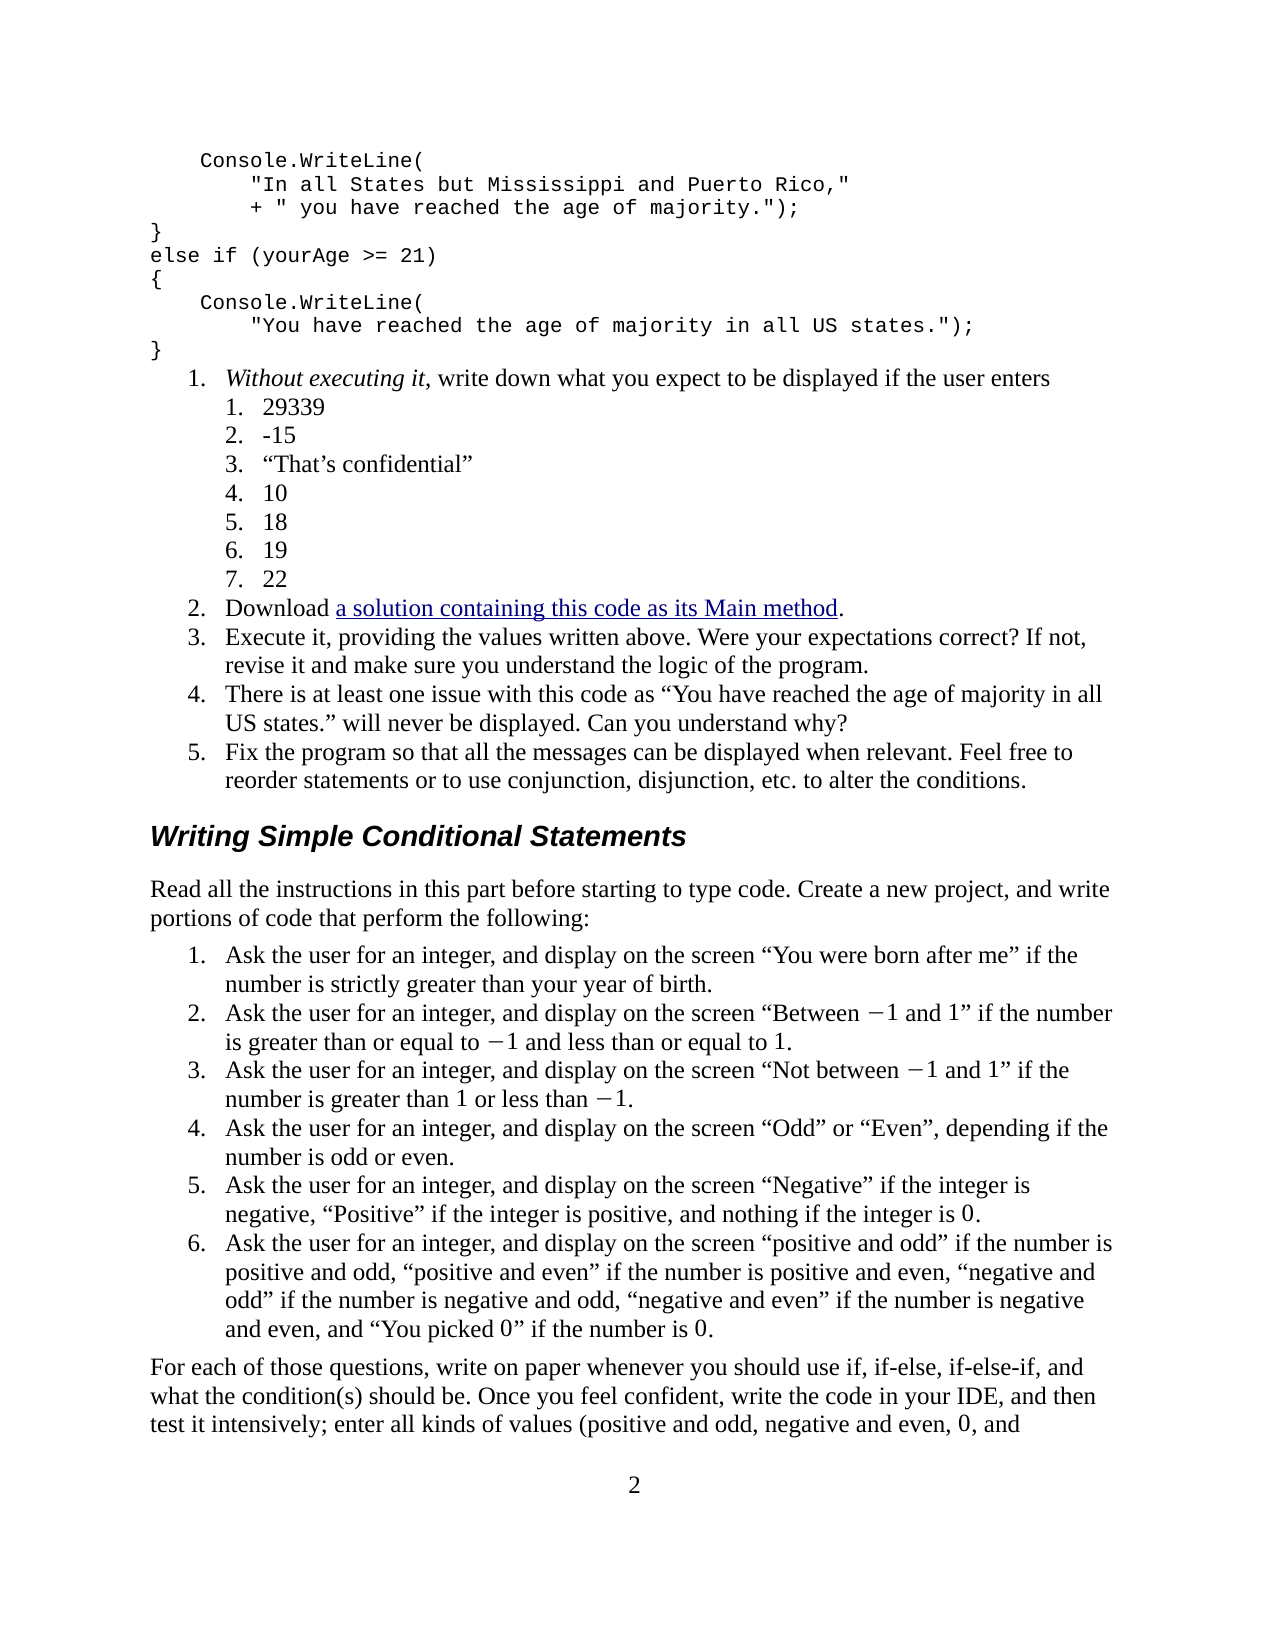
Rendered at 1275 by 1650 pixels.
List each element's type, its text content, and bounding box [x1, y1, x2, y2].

list Download a solution containing this code as its Main method. [187, 593, 1125, 622]
list There is at least one issue with this code as “You have reached the age of majority in all US states.” will never be displayed. Can you understand why? [187, 679, 1125, 737]
text Read all the instructions in this part before starting to type code. Create a new project, and write portions of code that perform the following: [150, 874, 1125, 932]
list “That’s confidential” [225, 449, 1125, 478]
subtitle Writing Simple Conditional Statements [150, 819, 1125, 853]
text For each of those questions, write on paper whenever you should use if, if-else, if-else-if, and what the condition(s) should be. Once you feel confident, write the code in your IDE, and then test it intensively; enter all kinds of values (positive and odd, negative and even, , and remember that is even, etc.) and make sure that what is displayed on the screen is always correct. [150, 1352, 1125, 1438]
list Ask the user for an integer, and display on the screen “Not between and ” if the number is greater than or less than . [187, 1056, 1125, 1113]
list 18 [225, 507, 1125, 535]
text "You have reached the age of majority in all US states."); [150, 316, 1125, 339]
list Ask the user for an integer, and display on the screen “Between and ” if the number is greater than or equal to and less than or equal to . [187, 998, 1125, 1056]
list Fix the program so that all the messages can be displayed when relevant. Feel free to reorder statements or to use conjunction, disjunction, etc. to alter the conditions. [187, 737, 1125, 794]
list Ask the user for an integer, and display on the screen “You were born after me” if the number is strictly greater than your year of birth. [187, 941, 1125, 998]
text Console.WriteLine( [150, 150, 1125, 174]
text + " you have reached the age of majority."); [150, 197, 1125, 221]
text else if (yourAge >= 21) [150, 244, 1125, 268]
list 10 [225, 478, 1125, 507]
list Execute it, providing the values written above. Were your expectations correct? If not, revise it and make sure you understand the logic of the program. [187, 622, 1125, 679]
list -15 [225, 420, 1125, 449]
list 19 [225, 535, 1125, 564]
list 22 [225, 564, 1125, 593]
text "In all States but Mississippi and Puerto Rico," [150, 174, 1125, 197]
text { [150, 268, 1125, 292]
list Ask the user for an integer, and display on the screen “positive and odd” if the number is positive and odd, “positive and even” if the number is positive and even, “negative and odd” if the number is negative and odd, “negative and even” if the number is negative and even, and “You picked ” if the number is . [187, 1228, 1125, 1343]
text Console.WriteLine( [150, 292, 1125, 316]
text } [150, 221, 1125, 244]
text } [150, 339, 1125, 363]
list Ask the user for an integer, and display on the screen “Odd” or “Even”, depending if the number is odd or even. [187, 1113, 1125, 1171]
list 29339 [225, 392, 1125, 420]
list Ask the user for an integer, and display on the screen “Negative” if the integer is negative, “Positive” if the integer is positive, and nothing if the integer is . [187, 1171, 1125, 1228]
list Without executing it, write down what you expect to be displayed if the user enters [187, 363, 1125, 392]
